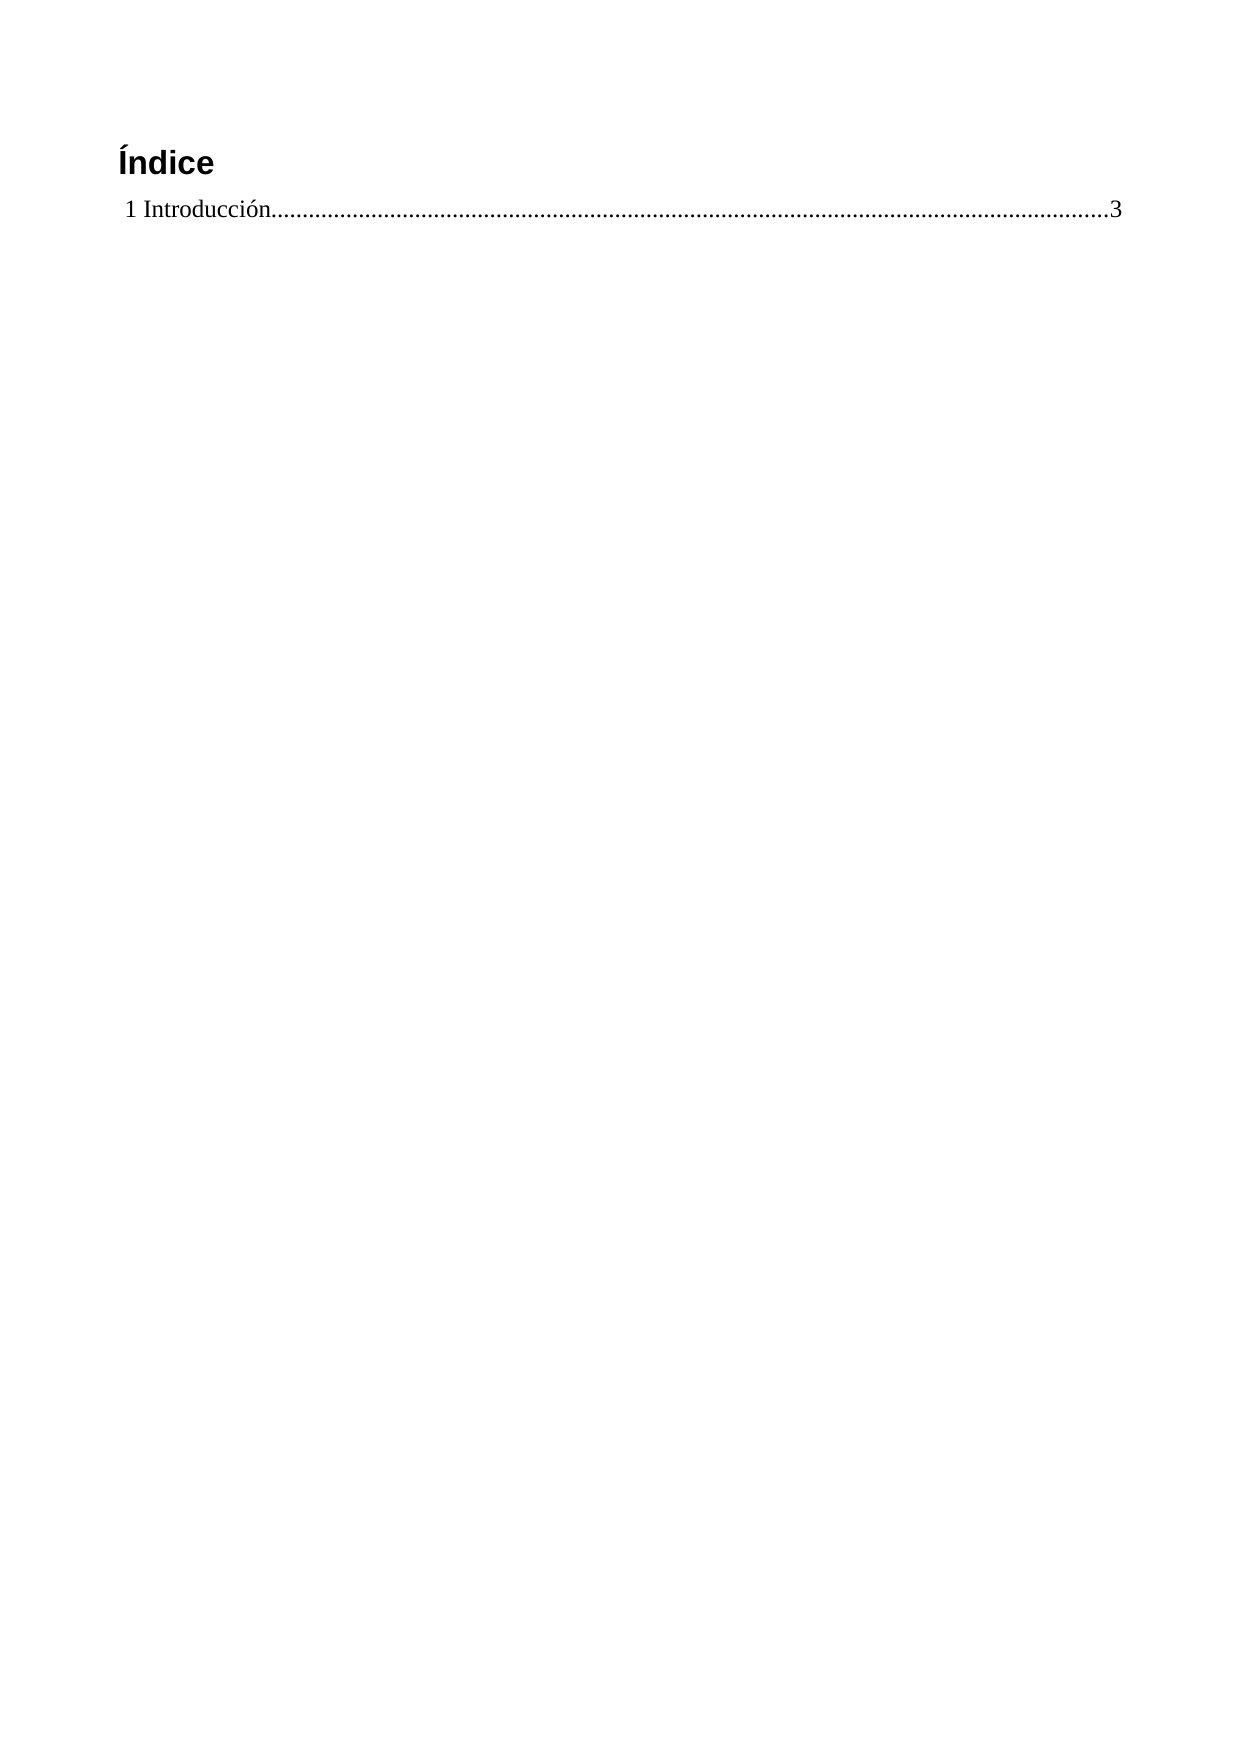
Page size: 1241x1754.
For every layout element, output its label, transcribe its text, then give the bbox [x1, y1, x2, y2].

subtitle Índice [118, 143, 1122, 182]
text 1 Introducción 3 [118, 194, 1122, 223]
